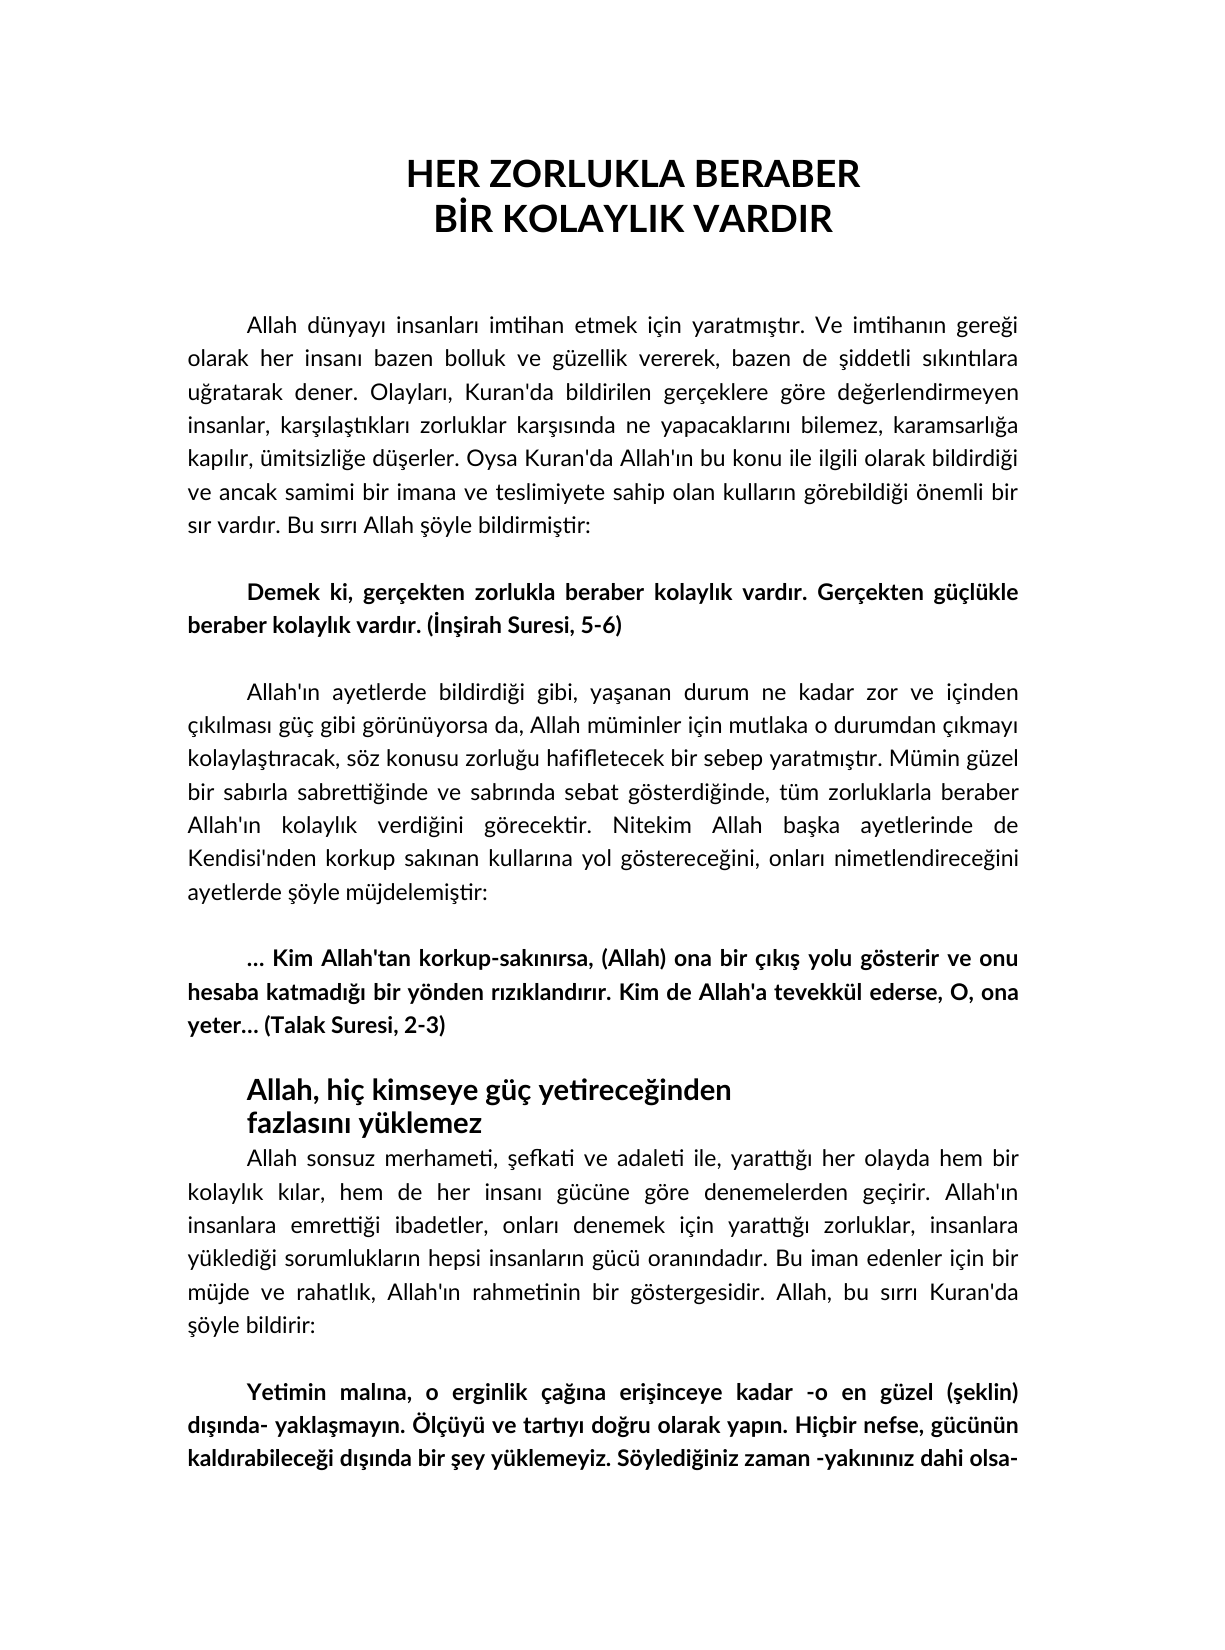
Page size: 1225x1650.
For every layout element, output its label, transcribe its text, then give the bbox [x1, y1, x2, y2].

text BİR KOLAYLIK VARDIR [187, 195, 1020, 240]
text Demek ki, gerçekten zorlukla beraber kolaylık vardır. Gerçekten güçlükle beraber kolaylık vardır. (İnşirah Suresi, 5-6) [187, 573, 1020, 640]
text Allah'ın ayetlerde bildirdiği gibi, yaşanan durum ne kadar zor ve içinden çıkılması güç gibi görünüyorsa da, Allah müminler için mutlaka o durumdan çıkmayı kolaylaştıracak, söz konusu zorluğu hafifletecek bir sebep yaratmıştır. Mümin güzel bir sabırla sabrettiğinde ve sabrında sebat gösterdiğinde, tüm zorluklarla beraber Allah'ın kolaylık verdiğini görecektir. Nitekim Allah başka ayetlerinde de Kendisi'nden korkup sakınan kullarına yol göstereceğini, onları nimetlendireceğini ayetlerde şöyle müjdelemiştir: [187, 673, 1020, 907]
text Allah, hiç kimseye güç yetireceğinden [187, 1073, 1020, 1107]
text Allah sonsuz merhameti, şefkati ve adaleti ile, yarattığı her olayda hem bir kolaylık kılar, hem de her insanı gücüne göre denemelerden geçirir. Allah'ın insanlara emrettiği ibadetler, onları denemek için yarattığı zorluklar, insanlara yüklediği sorumlukların hepsi insanların gücü oranındadır. Bu iman edenler için bir müjde ve rahatlık, Allah'ın rahmetinin bir göstergesidir. Allah, bu sırrı Kuran'da şöyle bildirir: [187, 1140, 1020, 1340]
text … Kim Allah'tan korkup-sakınırsa, (Allah) ona bir çıkış yolu gösterir ve onu hesaba katmadığı bir yönden rızıklandırır. Kim de Allah'a tevekkül ederse, O, ona yeter… (Talak Suresi, 2-3) [187, 940, 1020, 1040]
text HER ZORLUKLA BERABER [187, 150, 1020, 195]
text fazlasını yüklemez [187, 1107, 1020, 1140]
text Yetimin malına, o erginlik çağına erişinceye kadar -o en güzel (şeklin) dışında- yaklaşmayın. Ölçüyü ve tartıyı doğru olarak yapın. Hiçbir nefse, gücünün kaldırabileceği dışında bir şey yüklemeyiz. Söylediğiniz zaman -yakınınız dahi olsa- [187, 1373, 1020, 1473]
text Allah dünyayı insanları imtihan etmek için yaratmıştır. Ve imtihanın gereği olarak her insanı bazen bolluk ve güzellik vererek, bazen de şiddetli sıkıntılara uğratarak dener. Olayları, Kuran'da bildirilen gerçeklere göre değerlendirmeyen insanlar, karşılaştıkları zorluklar karşısında ne yapacaklarını bilemez, karamsarlığa kapılır, ümitsizliğe düşerler. Oysa Kuran'da Allah'ın bu konu ile ilgili olarak bildirdiği ve ancak samimi bir imana ve teslimiyete sahip olan kulların görebildiği önemli bir sır vardır. Bu sırrı Allah şöyle bildirmiştir: [187, 307, 1020, 540]
